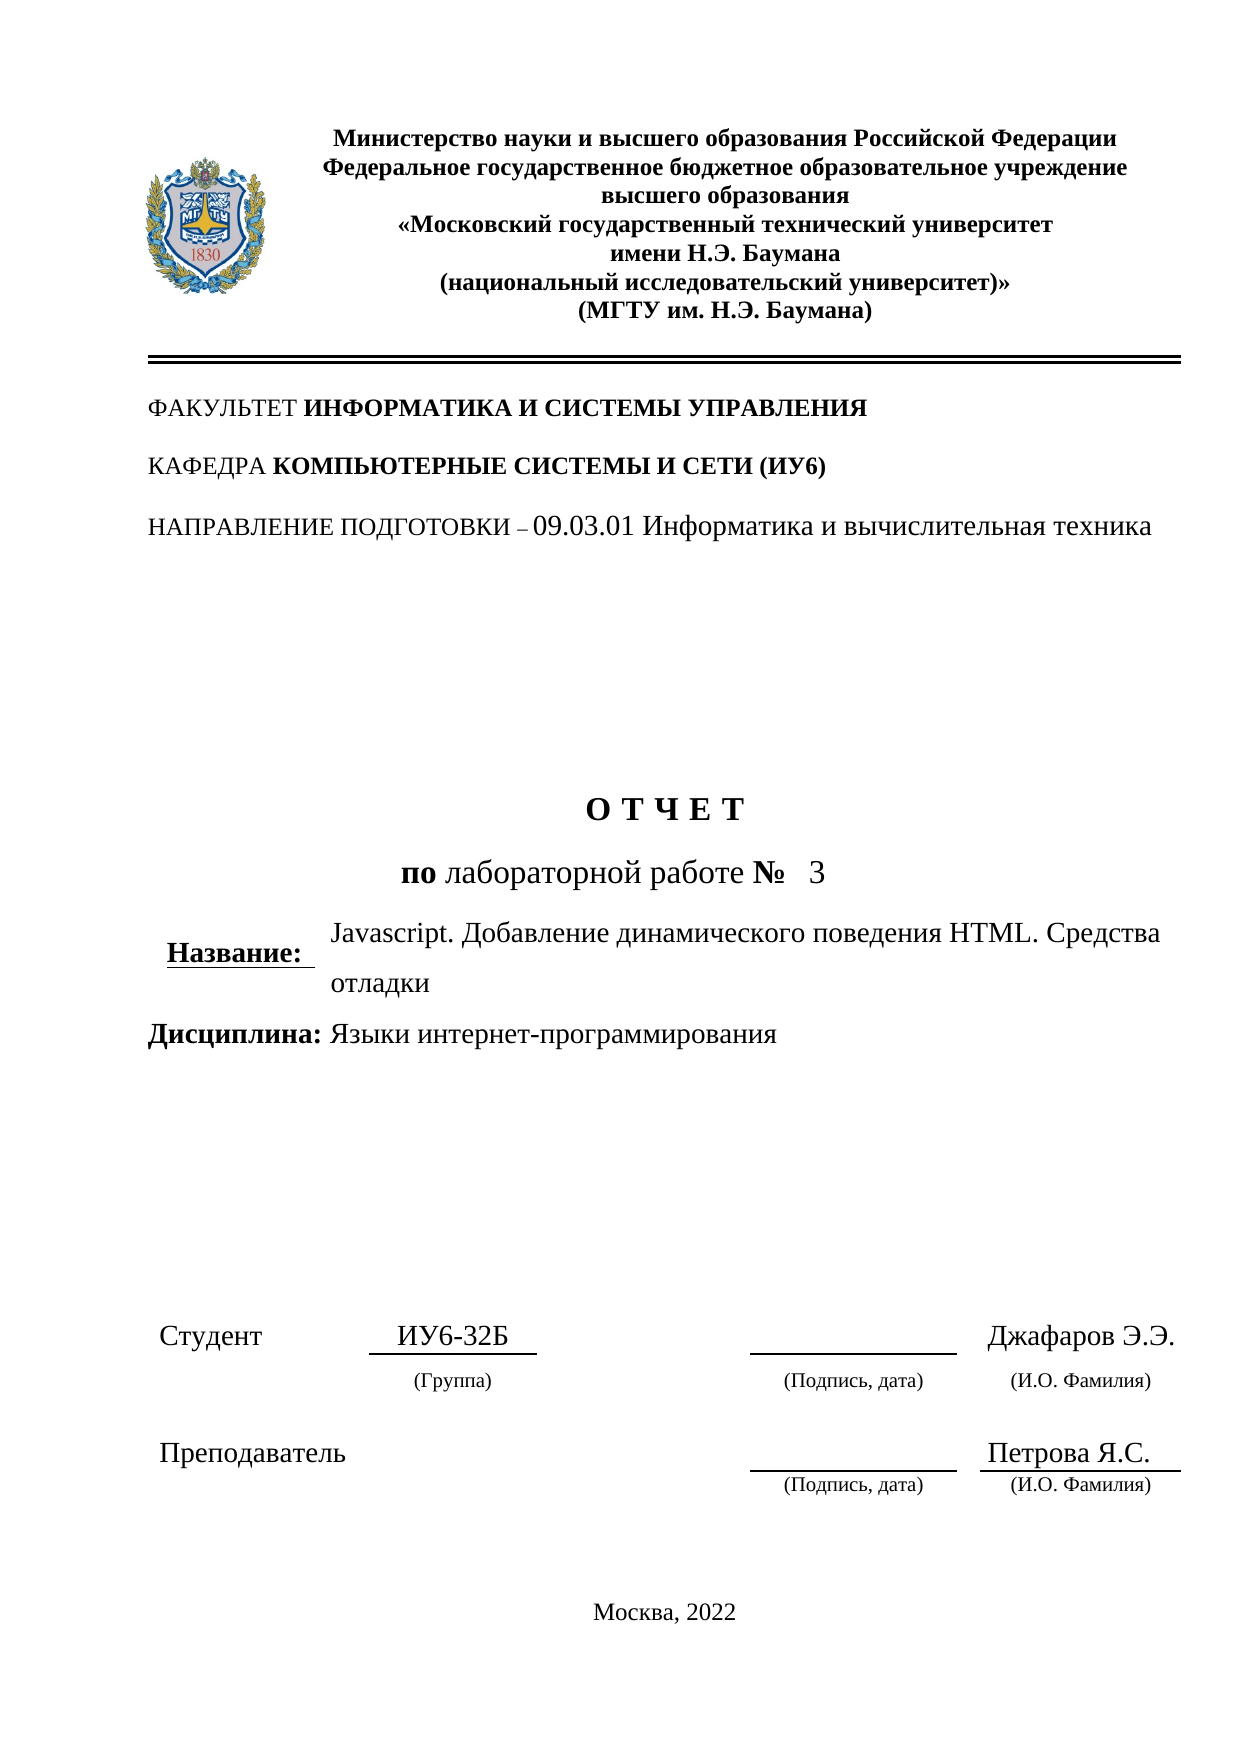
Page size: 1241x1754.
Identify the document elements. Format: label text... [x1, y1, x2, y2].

table_cell [357, 1401, 548, 1435]
text НАПРАВЛЕНИЕ ПОДГОТОВКИ – 09.03.01 Информатика и вычислительная техника [148, 508, 1181, 542]
table_cell (И.О. Фамилия) [969, 1472, 1193, 1506]
subtitle Дисциплина: Языки интернет-программирования [148, 1016, 1181, 1049]
picture [145, 157, 266, 294]
table_cell [548, 1368, 738, 1401]
table_header 3 [798, 853, 871, 891]
table_cell [148, 1472, 357, 1506]
table_cell [357, 1435, 548, 1472]
table_cell (Подпись, дата) [738, 1472, 969, 1506]
table_cell [738, 1401, 969, 1435]
table_header ИУ6-32Б [357, 1318, 548, 1368]
table_header [738, 1318, 969, 1368]
text ФАКУЛЬТЕТ Информатика и системы управления [148, 393, 1181, 422]
text Название: [167, 935, 315, 967]
table_header Министерство науки и высшего образования Российской Федерации Федеральное государственное бюджетное образовательное учреждение высшего образования «Московский государственный технический университет имени Н.Э. Баумана (национальный исследовательский университет)» (МГТУ им. Н.Э. Баумана) [284, 123, 1166, 324]
table_cell Преподаватель [148, 1435, 357, 1472]
table_cell [357, 1472, 548, 1506]
table_cell (Подпись, дата) [738, 1368, 969, 1401]
table_header [548, 1318, 738, 1368]
table_cell [738, 1435, 969, 1472]
table_header Джафаров Э.Э. [969, 1318, 1193, 1368]
table_header [136, 123, 284, 324]
subtitle Javascript. Добавление динамического поведения HTML. Средства отладки [148, 915, 1181, 999]
table_cell [148, 1368, 357, 1401]
text КАФЕДРА Компьютерные системы и сети (ИУ6) [148, 451, 1181, 479]
table_cell [548, 1401, 738, 1435]
table_cell (И.О. Фамилия) [969, 1368, 1193, 1401]
table_cell [148, 1401, 357, 1435]
table_header Студент [148, 1318, 357, 1368]
table_cell [969, 1401, 1193, 1435]
table_cell (Группа) [357, 1368, 548, 1401]
table_cell [548, 1472, 738, 1506]
table_cell [548, 1435, 738, 1472]
table_cell Петрова Я.С. [969, 1435, 1193, 1472]
subtitle Отчет [148, 789, 1181, 828]
text Москва, 2022 [148, 1597, 1181, 1625]
